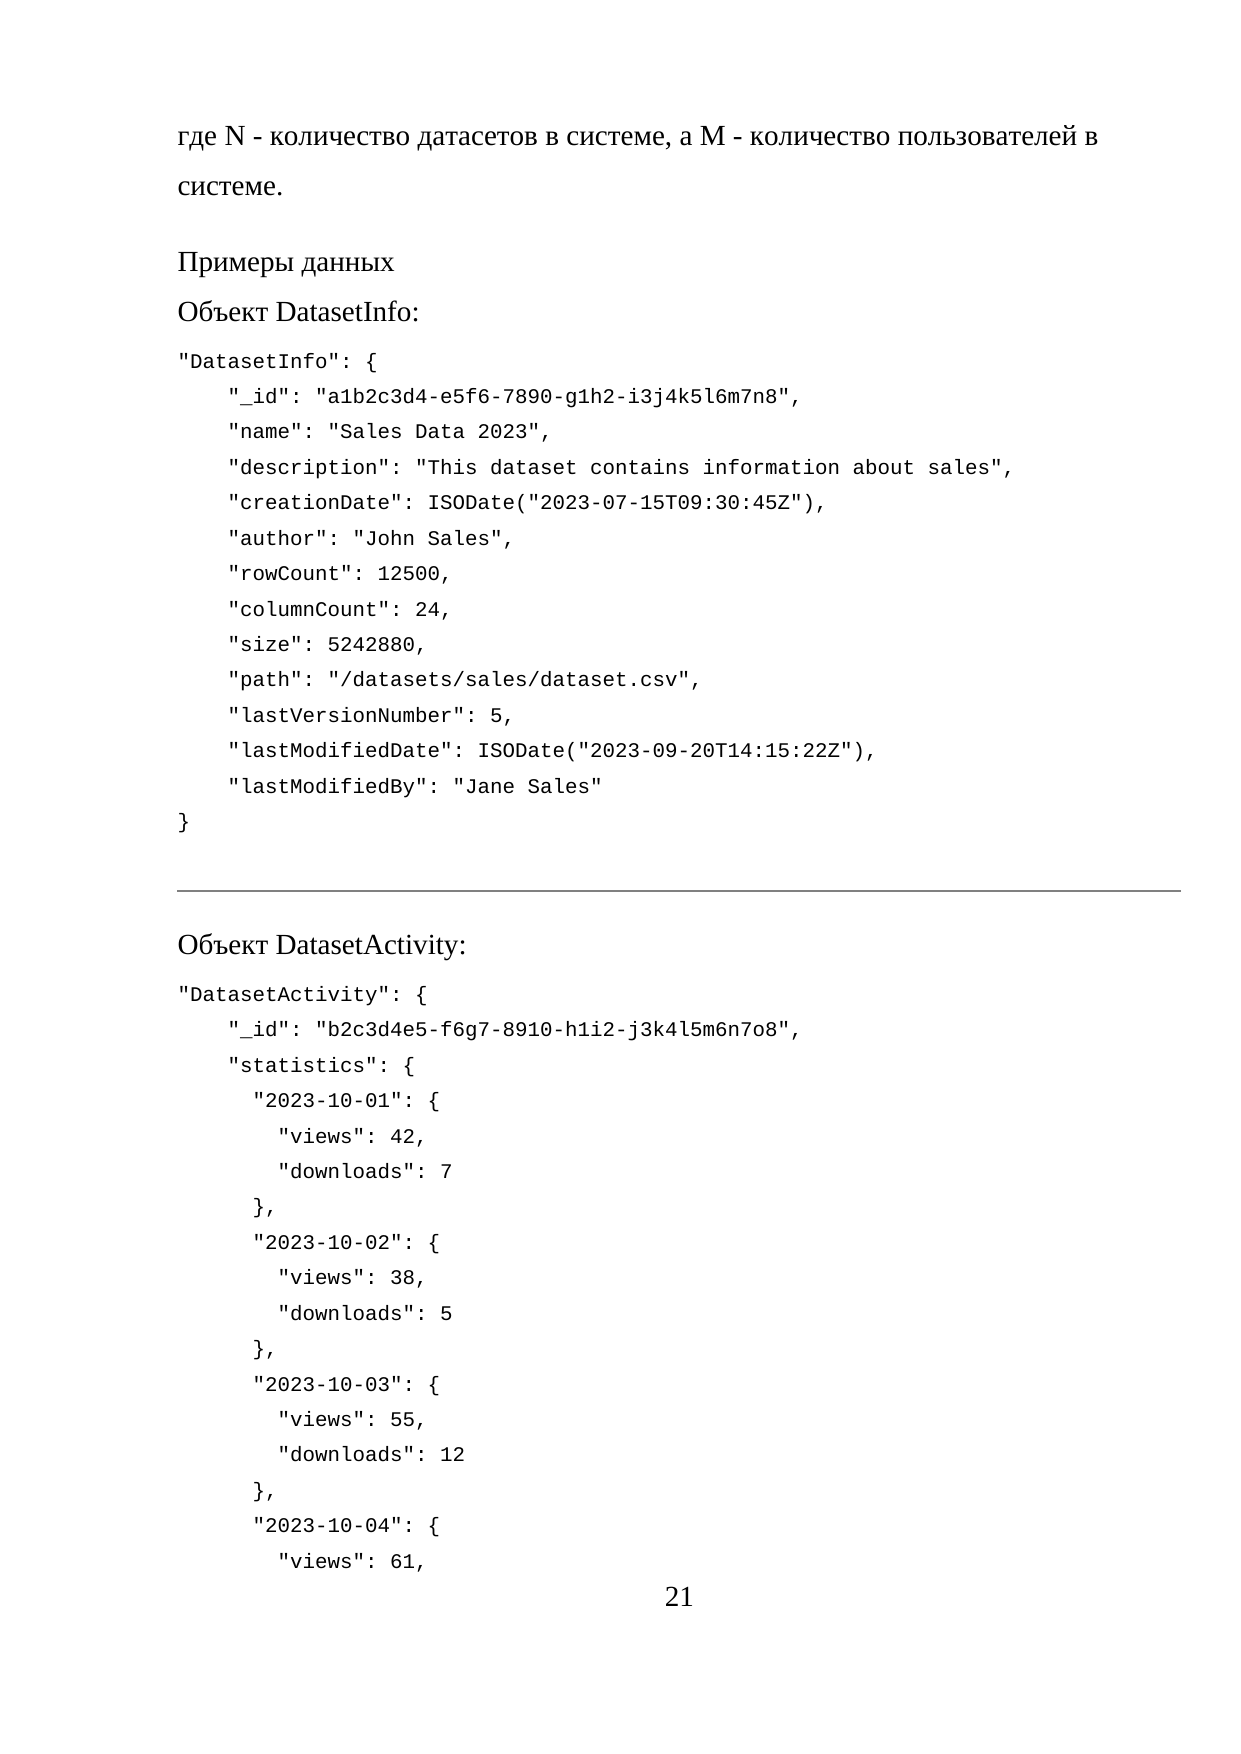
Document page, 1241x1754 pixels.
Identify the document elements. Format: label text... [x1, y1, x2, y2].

text }, [177, 1196, 1181, 1220]
subtitle Объект DatasetActivity: [177, 927, 1181, 961]
text }, [177, 1338, 1181, 1362]
text "DatasetActivity": { [177, 984, 1181, 1008]
text "size": 5242880, [177, 634, 1181, 658]
text "views": 42, [177, 1126, 1181, 1149]
text "views": 55, [177, 1409, 1181, 1433]
text }, [177, 1480, 1181, 1503]
text "author": "John Sales", [177, 528, 1181, 551]
text "description": "This dataset contains information about sales", [177, 457, 1181, 481]
text "2023-10-01": { [177, 1090, 1181, 1114]
text "2023-10-02": { [177, 1232, 1181, 1256]
text "lastVersionNumber": 5, [177, 705, 1181, 728]
text "2023-10-04": { [177, 1515, 1181, 1539]
text "2023-10-03": { [177, 1373, 1181, 1397]
text "path": "/datasets/sales/dataset.csv", [177, 669, 1181, 693]
text "lastModifiedBy": "Jane Sales" [177, 776, 1181, 799]
text } [177, 811, 1181, 835]
text "columnCount": 24, [177, 598, 1181, 622]
subtitle Примеры данных Объект DatasetInfo: [177, 244, 1181, 328]
text "downloads": 12 [177, 1444, 1181, 1468]
text "statistics": { [177, 1055, 1181, 1078]
text "name": "Sales Data 2023", [177, 421, 1181, 445]
text "rowCount": 12500, [177, 563, 1181, 587]
text "downloads": 5 [177, 1303, 1181, 1326]
text "downloads": 7 [177, 1161, 1181, 1185]
text "creationDate": ISODate("2023-07-15T09:30:45Z"), [177, 492, 1181, 516]
text "_id": "b2c3d4e5-f6g7-8910-h1i2-j3k4l5m6n7o8", [177, 1019, 1181, 1043]
text "DatasetInfo": { [177, 351, 1181, 374]
text "views": 61, [177, 1551, 1181, 1574]
text "lastModifiedDate": ISODate("2023-09-20T14:15:22Z"), [177, 740, 1181, 764]
subtitle где N - количество датасетов в системе, а M - количество пользователей в системе. [177, 118, 1181, 202]
text "views": 38, [177, 1267, 1181, 1291]
text "_id": "a1b2c3d4-e5f6-7890-g1h2-i3j4k5l6m7n8", [177, 386, 1181, 410]
